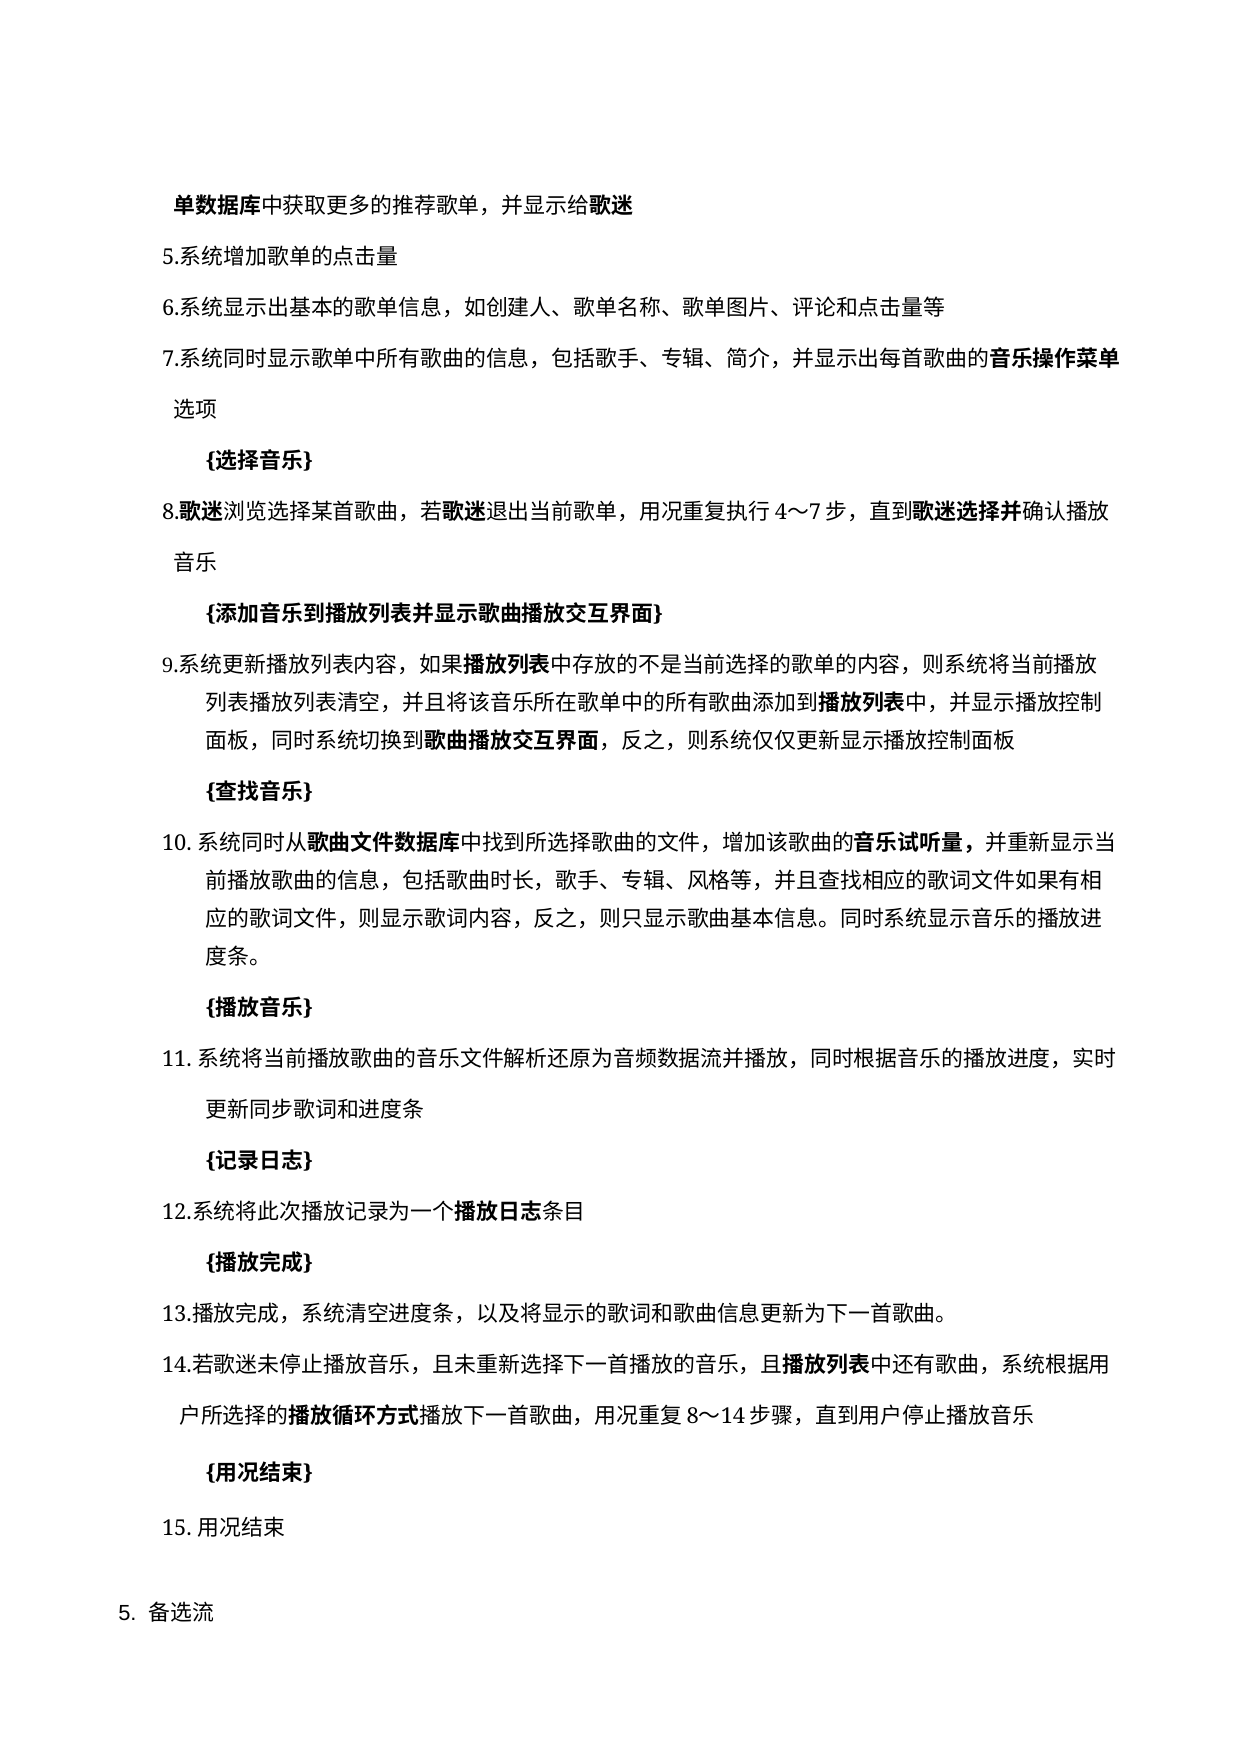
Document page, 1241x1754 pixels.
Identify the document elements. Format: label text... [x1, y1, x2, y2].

text {播放音乐} [118, 990, 1122, 1022]
text {记录日志} [118, 1143, 1122, 1175]
text 音乐 [118, 545, 1122, 577]
text 更新同步歌词和进度条 [118, 1092, 1122, 1124]
text 10. 系统同时从歌曲文件数据库中找到所选择歌曲的文件，增加该歌曲的音乐试听量，并重新显示当 前播放歌曲的信息，包括歌曲时长，歌手、专辑、风格等，并且查找相应的歌词文件如果有相 应的歌词文件，则显示歌词内容，反之，则只显示歌曲基本信息。同时系统显示音乐的播放进 度条。 [118, 825, 1122, 971]
text 11. 系统将当前播放歌曲的音乐文件解析还原为音频数据流并播放，同时根据音乐的播放进度，实时 [118, 1041, 1122, 1073]
text 12.系统将此次播放记录为一个播放日志条目 [118, 1194, 1122, 1226]
text 选项 [118, 392, 1122, 423]
text 14.若歌迷未停止播放音乐，且未重新选择下一首播放的音乐，且播放列表中还有歌曲，系统根据用 [118, 1347, 1122, 1379]
text 5.系统增加歌单的点击量 [118, 239, 1122, 270]
text 8.歌迷浏览选择某首歌曲，若歌迷退出当前歌单，用况重复执行4～7步，直到歌迷选择并确认播放 [118, 494, 1122, 526]
text {查找音乐} [118, 774, 1122, 806]
text 13.播放完成，系统清空进度条，以及将显示的歌词和歌曲信息更新为下一首歌曲。 [118, 1296, 1122, 1328]
text {选择音乐} [118, 443, 1122, 474]
subtitle 备选流 [118, 1595, 1122, 1627]
text 15. 用况结束 [118, 1510, 1122, 1542]
text {用况结束} [118, 1449, 1122, 1489]
text 6.系统显示出基本的歌单信息，如创建人、歌单名称、歌单图片、评论和点击量等 [118, 290, 1122, 321]
text 7.系统同时显示歌单中所有歌曲的信息，包括歌手、专辑、简介，并显示出每首歌曲的音乐操作菜单 [118, 341, 1122, 372]
text 户所选择的播放循环方式播放下一首歌曲，用况重复8～14步骤，直到用户停止播放音乐 [118, 1398, 1122, 1430]
text 9.系统更新播放列表内容，如果播放列表中存放的不是当前选择的歌单的内容，则系统将当前播放 列表播放列表清空，并且将该音乐所在歌单中的所有歌曲添加到播放列表中，并显示播放控制 面板，同时系统切换到歌曲播放交互界面，反之，则系统仅仅更新显示播放控制面板 [118, 647, 1122, 755]
text {播放完成} [118, 1245, 1122, 1277]
text 单数据库中获取更多的推荐歌单，并显示给歌迷 [118, 188, 1122, 219]
text {添加音乐到播放列表并显示歌曲播放交互界面} [118, 596, 1122, 628]
